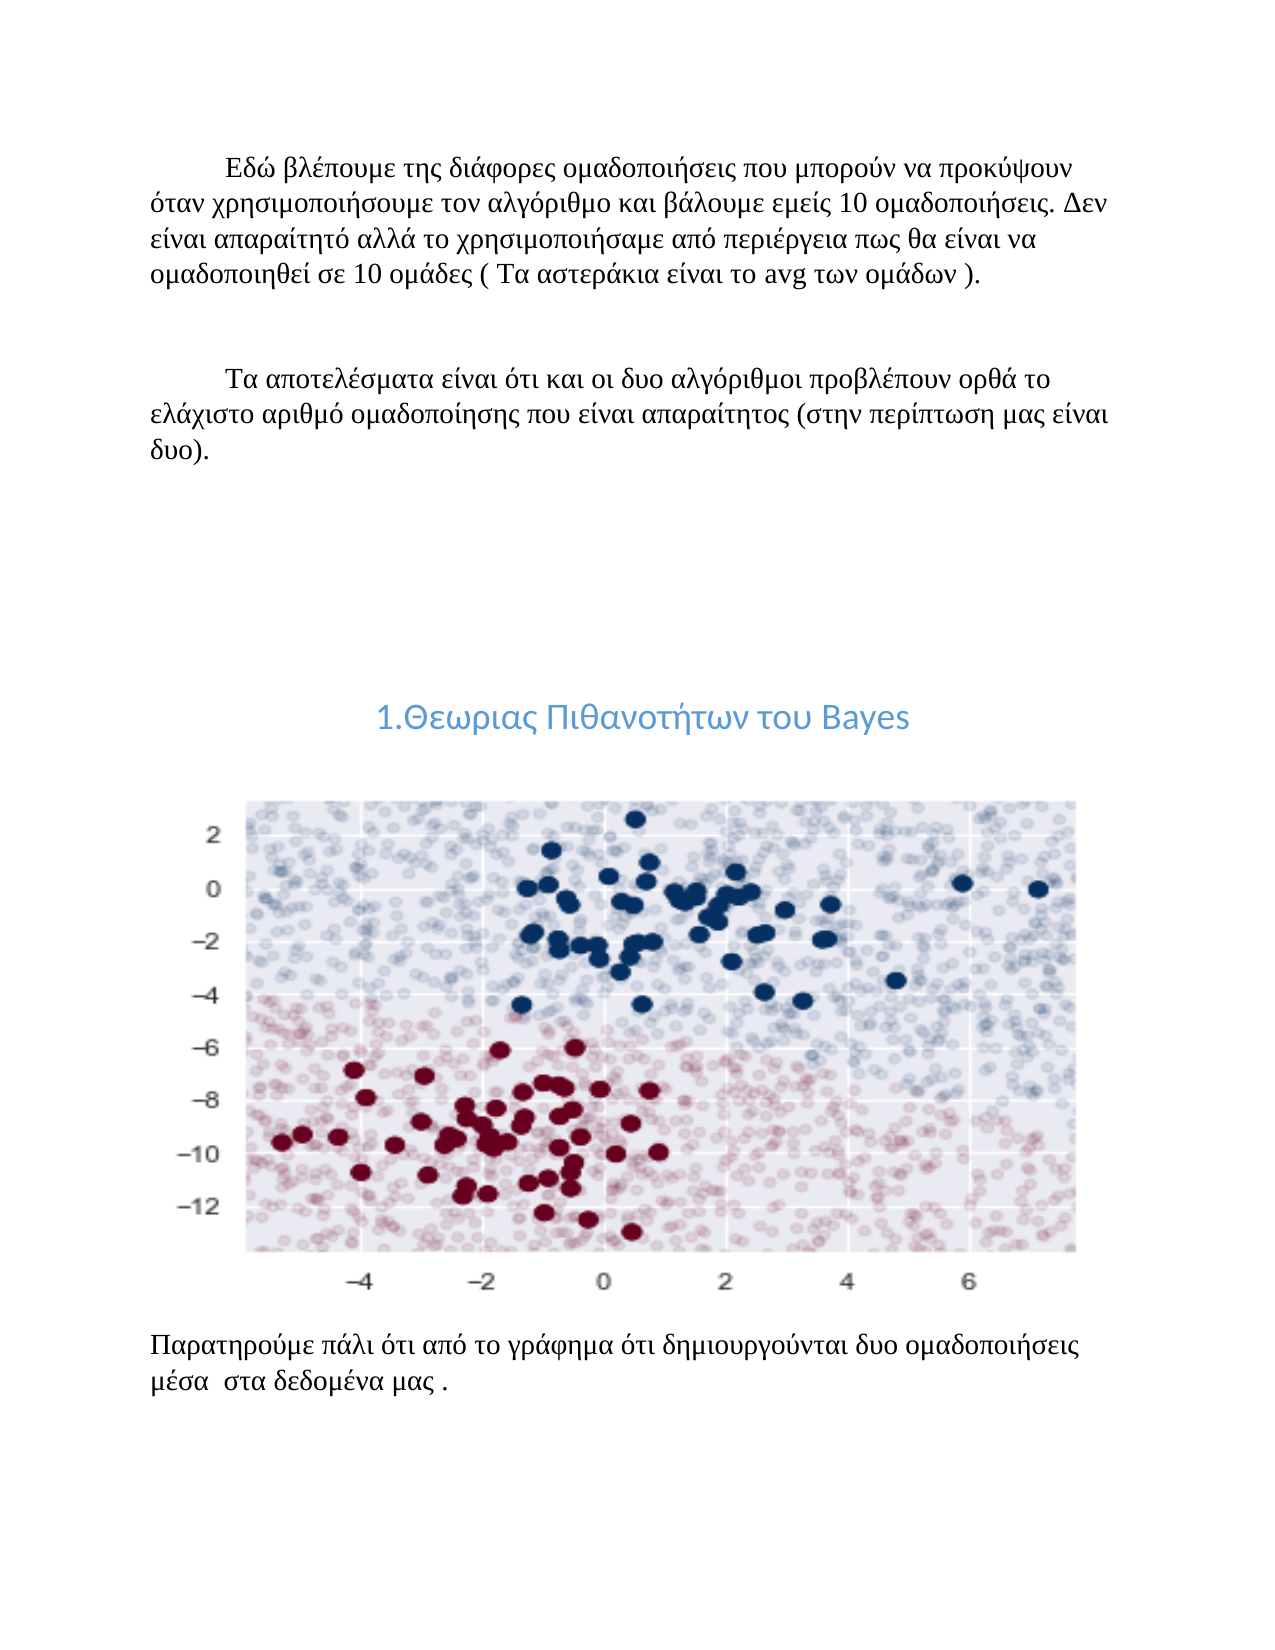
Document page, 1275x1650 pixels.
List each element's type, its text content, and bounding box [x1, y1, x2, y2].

text Τα αποτελέσματα είναι ότι και οι δυο αλγόριθμοι προβλέπουν ορθά το ελάχιστο αριθμό ομαδοποίησης που είναι απαραίτητος (στην περίπτωση μας είναι δυο). [150, 361, 1125, 466]
text 1.Θεωριας Πιθανοτήτων του Bayes [300, 693, 1125, 739]
text Εδώ βλέπουμε της διάφορες ομαδοποιήσεις που μπορούν να προκύψουν όταν χρησιμοποιήσουμε τον αλγόριθμο και βάλουμε εμείς 10 ομαδοποιήσεις. Δεν είναι απαραίτητό αλλά το χρησιμοποιήσαμε από περιέργεια πως θα είναι να ομαδοποιηθεί σε 10 ομάδες ( Τα αστεράκια είναι το avg των ομάδων ). [150, 150, 1125, 290]
text Παρατηρούμε πάλι ότι από το γράφημα ότι δημιουργούνται δυο ομαδοποιήσεις μέσα στα δεδομένα μας . [150, 1327, 1125, 1397]
